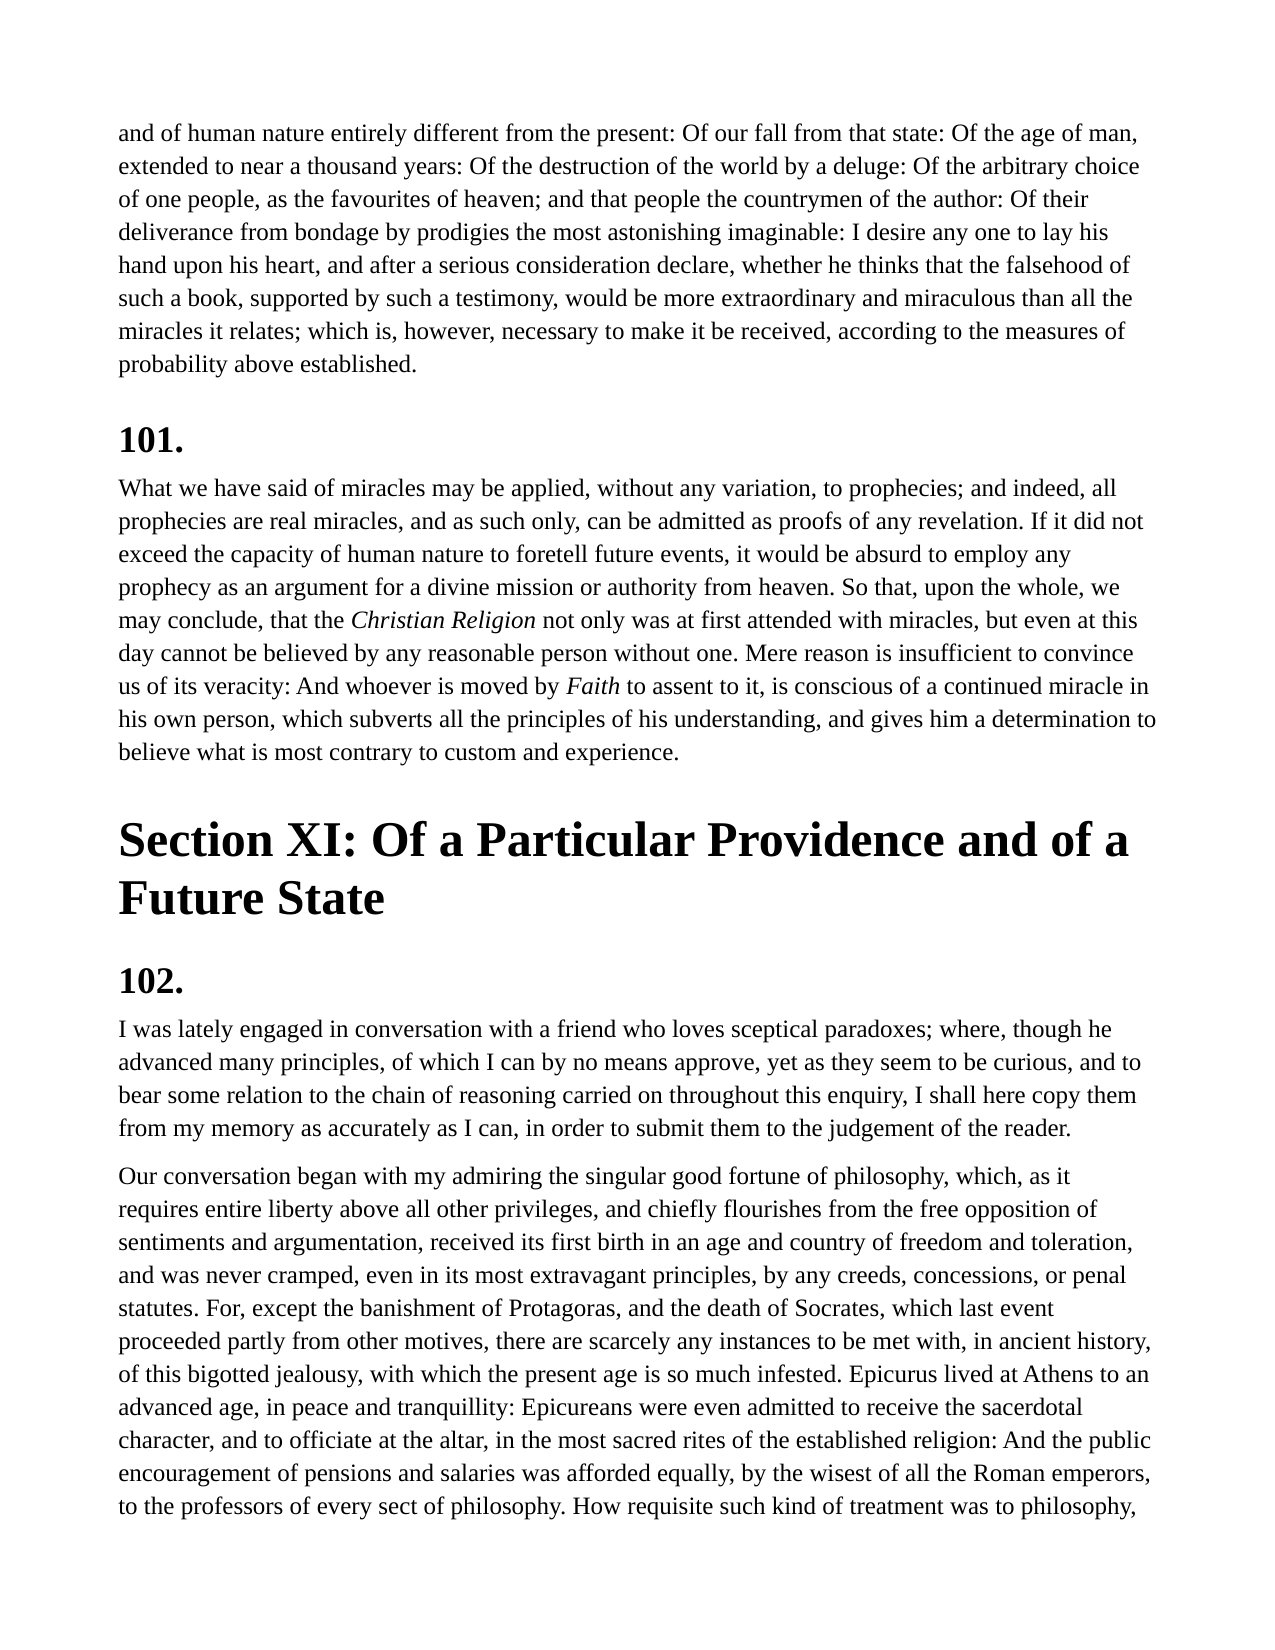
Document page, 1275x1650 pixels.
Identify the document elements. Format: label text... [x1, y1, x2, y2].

text and of human nature entirely different from the present: Of our fall from that state: Of the age of man, extended to near a thousand years: Of the destruction of the world by a deluge: Of the arbitrary choice of one people, as the favourites of heaven; and that people the countrymen of the author: Of their deliverance from bondage by prodigies the most astonishing imaginable: I desire any one to lay his hand upon his heart, and after a serious consideration declare, whether he thinks that the falsehood of such a book, supported by such a testimony, would be more extraordinary and miraculous than all the miracles it relates; which is, however, necessary to make it be received, according to the measures of probability above established. [118, 118, 1157, 378]
subtitle Section XI: Of a Particular Providence and of a Future State [118, 810, 1157, 925]
text What we have said of miracles may be applied, without any variation, to prophecies; and indeed, all prophecies are real miracles, and as such only, can be admitted as proofs of any revelation. If it did not exceed the capacity of human nature to foretell future events, it would be absurd to employ any prophecy as an argument for a divine mission or authority from heaven. So that, upon the whole, we may conclude, that the Christian Religion not only was at first attended with miracles, but even at this day cannot be believed by any reasonable person without one. Mere reason is insufficient to convince us of its veracity: And whoever is moved by Faith to assent to it, is conscious of a continued miracle in his own person, which subverts all the principles of his understanding, and gives him a determination to believe what is most contrary to custom and experience. [118, 473, 1157, 766]
subtitle 102. [118, 958, 1157, 1002]
text I was lately engaged in conversation with a friend who loves sceptical paradoxes; where, though he advanced many principles, of which I can by no means approve, yet as they seem to be curious, and to bear some relation to the chain of reasoning carried on throughout this enquiry, I shall here copy them from my memory as accurately as I can, in order to submit them to the judgement of the reader. [118, 1014, 1157, 1142]
text Our conversation began with my admiring the singular good fortune of philosophy, which, as it requires entire liberty above all other privileges, and chiefly flourishes from the free opposition of sentiments and argumentation, received its first birth in an age and country of freedom and toleration, and was never cramped, even in its most extravagant principles, by any creeds, concessions, or penal statutes. For, except the banishment of Protagoras, and the death of Socrates, which last event proceeded partly from other motives, there are scarcely any instances to be met with, in ancient history, of this bigotted jealousy, with which the present age is so much infested. Epicurus lived at Athens to an advanced age, in peace and tranquillity: Epicureans were even admitted to receive the sacerdotal character, and to officiate at the altar, in the most sacred rites of the established religion: And the public encouragement of pensions and salaries was afforded equally, by the wisest of all the Roman emperors, to the professors of every sect of philosophy. How requisite such kind of treatment was to philosophy, [118, 1161, 1157, 1520]
subtitle 101. [118, 418, 1157, 461]
